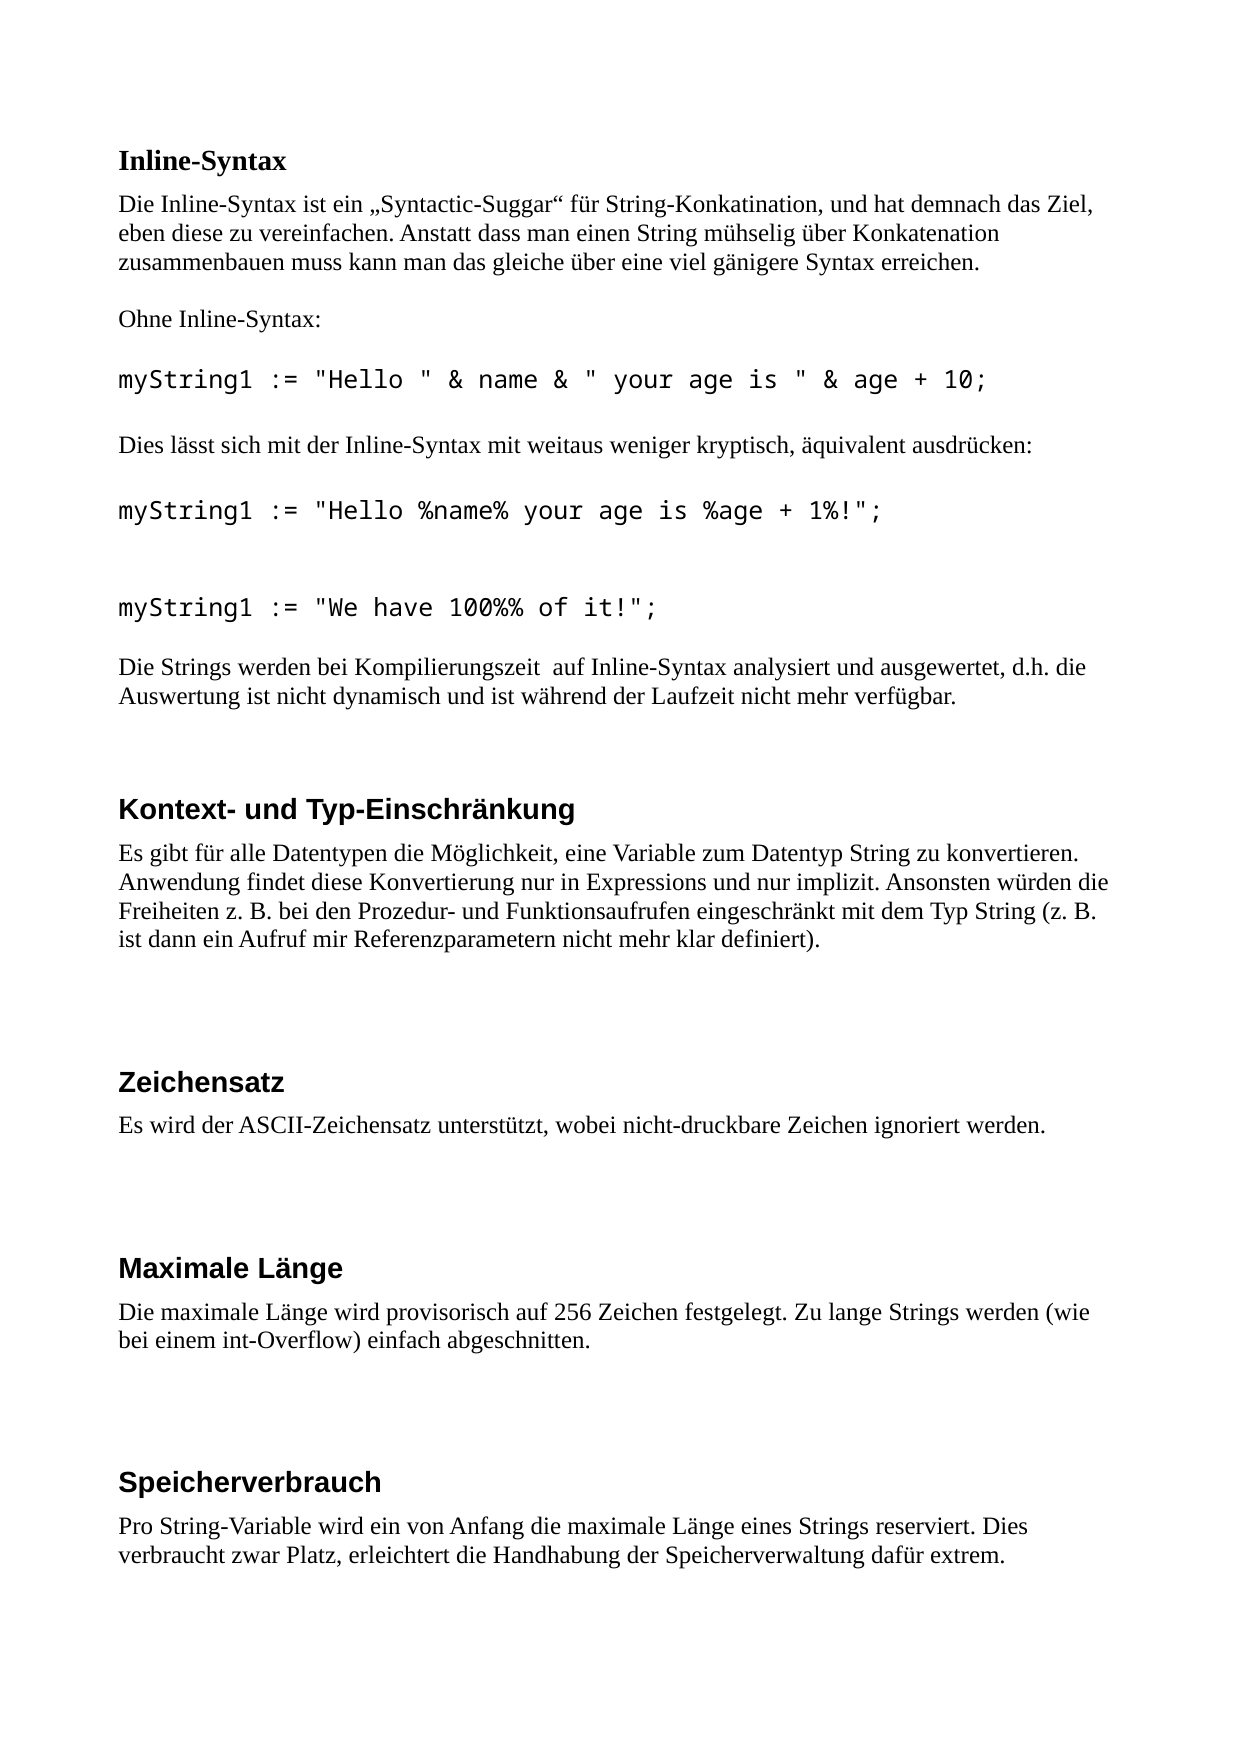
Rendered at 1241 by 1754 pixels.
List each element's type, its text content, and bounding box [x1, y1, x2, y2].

text Es gibt für alle Datentypen die Möglichkeit, eine Variable zum Datentyp String zu konvertieren. Anwendung findet diese Konvertierung nur in Expressions und nur implizit. Ansonsten würden die Freiheiten z. B. bei den Prozedur- und Funktionsaufrufen eingeschränkt mit dem Typ String (z. B. ist dann ein Aufruf mir Referenzparametern nicht mehr klar definiert). [118, 838, 1122, 953]
text Pro String-Variable wird ein von Anfang die maximale Länge eines Strings reserviert. Dies verbraucht zwar Platz, erleichtert die Handhabung der Speicherverwaltung dafür extrem. [118, 1511, 1122, 1569]
text Dies lässt sich mit der Inline-Syntax mit weitaus weniger kryptisch, äquivalent ausdrücken: [118, 430, 1122, 458]
subtitle Zeichensatz [118, 1064, 1122, 1098]
subtitle Maximale Länge [118, 1251, 1122, 1284]
text Die Inline-Syntax ist ein „Syntactic-Suggar“ für String-Konkatination, und hat demnach das Ziel, eben diese zu vereinfachen. Anstatt dass man einen String mühselig über Konkatenation zusammenbauen muss kann man das gleiche über eine viel gänigere Syntax erreichen. [118, 189, 1122, 275]
subtitle Kontext- und Typ-Einschränkung [118, 792, 1122, 826]
text Die maximale Länge wird provisorisch auf 256 Zeichen festgelegt. Zu lange Strings werden (wie bei einem int-Overflow) einfach abgeschnitten. [118, 1297, 1122, 1354]
subtitle Inline-Syntax [118, 143, 1122, 177]
text myString1 := "We have 100%% of it!"; [118, 589, 1122, 623]
text myString1 := "Hello %name% your age is %age + 1%!"; [118, 493, 1122, 527]
text Ohne Inline-Syntax: [118, 304, 1122, 333]
text Es wird der ASCII-Zeichensatz unterstützt, wobei nicht-druckbare Zeichen ignoriert werden. [118, 1111, 1122, 1139]
subtitle Speicherverbrauch [118, 1465, 1122, 1499]
text Die Strings werden bei Kompilierungszeit auf Inline-Syntax analysiert und ausgewertet, d.h. die Auswertung ist nicht dynamisch und ist während der Laufzeit nicht mehr verfügbar. [118, 652, 1122, 710]
text myString1 := "Hello " & name & " your age is " & age + 10; [118, 362, 1122, 396]
